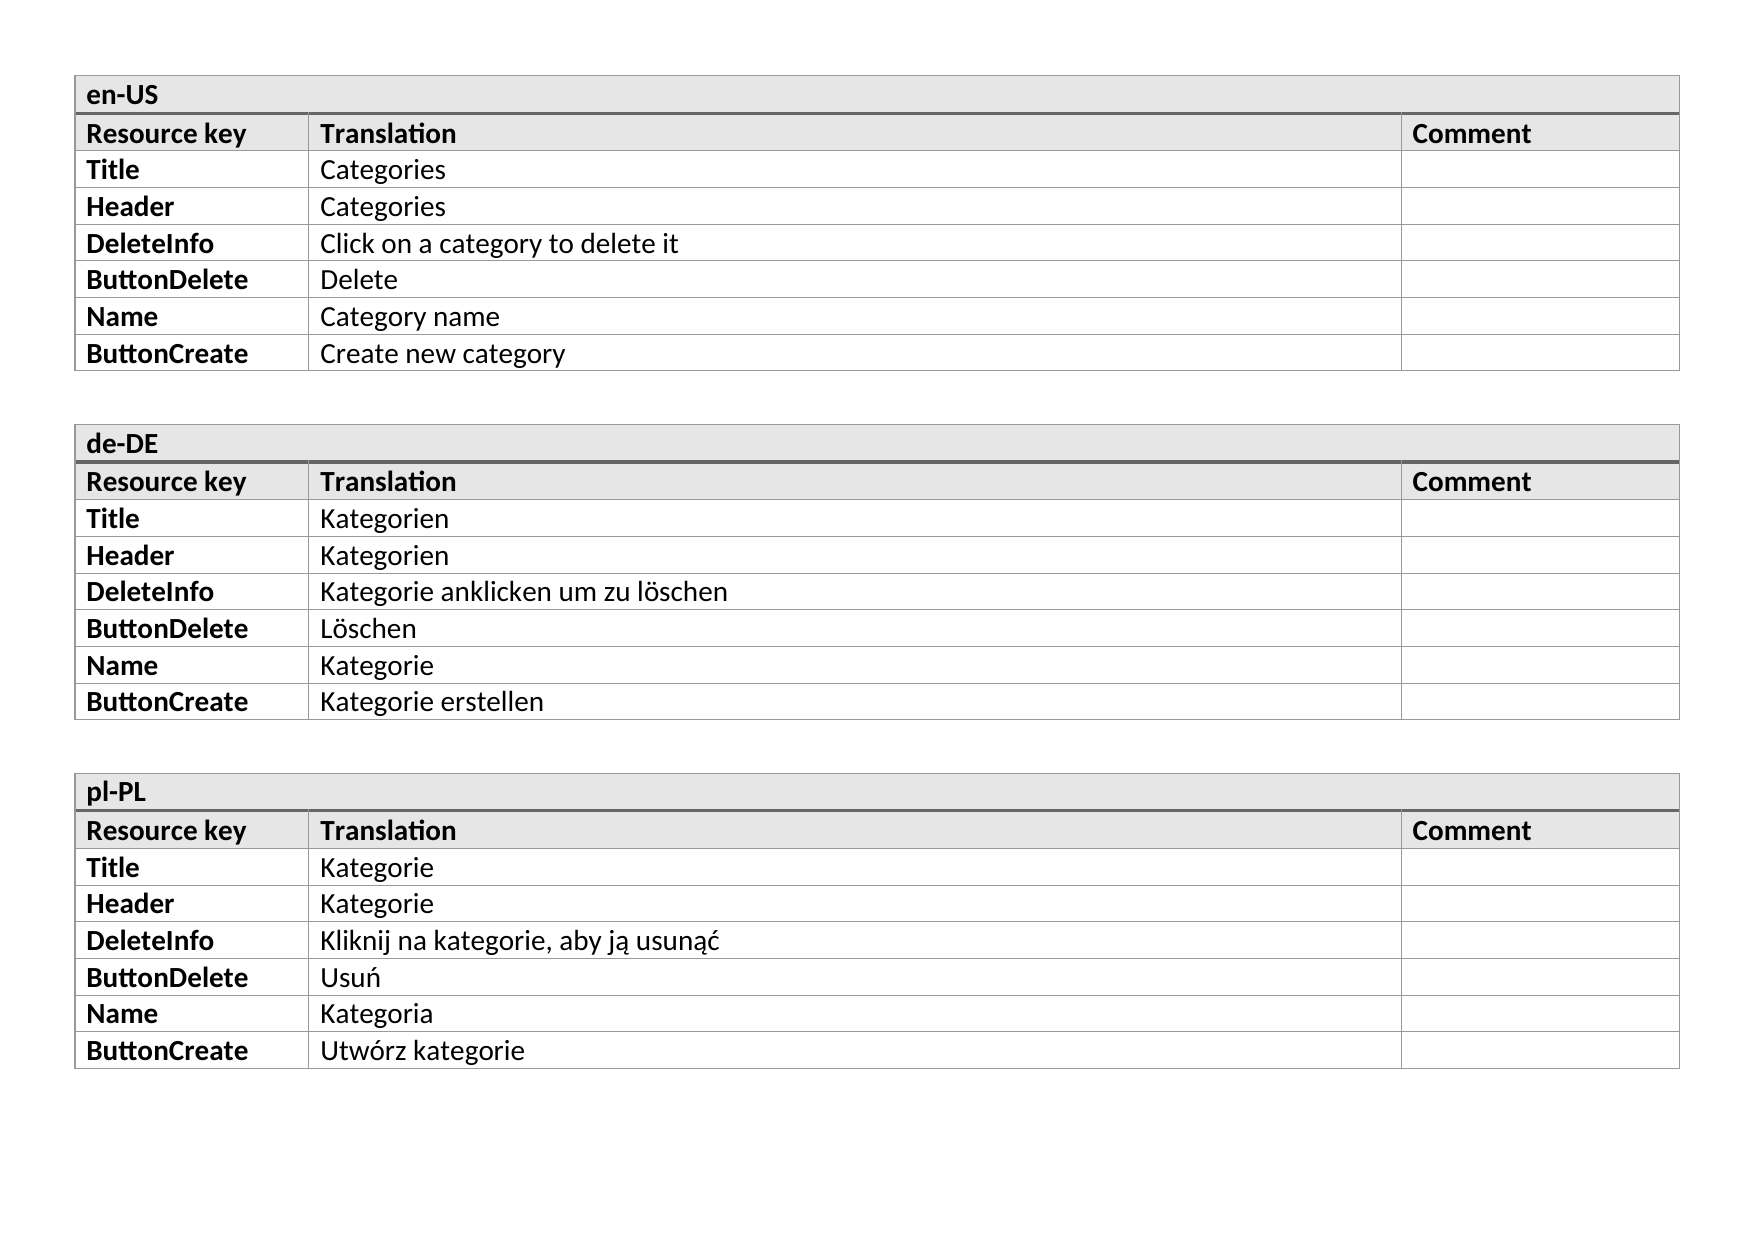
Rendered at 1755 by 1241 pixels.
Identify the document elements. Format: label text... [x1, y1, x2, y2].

table_cell Translation [309, 812, 1401, 848]
table_cell [1402, 610, 1679, 646]
table_cell Categories [309, 151, 1401, 187]
table_header en-US [76, 76, 1679, 112]
table_cell Comment [1402, 812, 1679, 848]
table_cell Header [76, 188, 308, 224]
table_cell Title [76, 151, 308, 187]
table_cell Kategorie erstellen [309, 684, 1401, 719]
table_cell ButtonCreate [76, 684, 308, 719]
table_cell Resource key [76, 464, 308, 499]
table_cell Categories [309, 188, 1401, 224]
table_cell DeleteInfo [76, 922, 308, 958]
table_cell Resource key [76, 115, 308, 150]
table_cell Kliknij na kategorie, aby ją usunąć [309, 922, 1401, 958]
table_cell [1402, 647, 1679, 682]
table_cell ButtonDelete [76, 959, 308, 994]
table_cell [1402, 537, 1679, 572]
table_cell [1402, 298, 1679, 334]
table_cell ButtonCreate [76, 1032, 308, 1068]
table_cell [1402, 500, 1679, 536]
table_cell Utwórz kategorie [309, 1032, 1401, 1068]
table_cell [1402, 849, 1679, 884]
table_cell Löschen [309, 610, 1401, 646]
table_cell DeleteInfo [76, 225, 308, 260]
table_cell Name [76, 996, 308, 1031]
table_cell [1402, 225, 1679, 260]
table_cell Kategorie [309, 849, 1401, 884]
table_cell Kategorie [309, 886, 1401, 921]
table_cell Click on a category to delete it [309, 225, 1401, 260]
table_cell Kategoria [309, 996, 1401, 1031]
table_cell ButtonDelete [76, 610, 308, 646]
table_cell DeleteInfo [76, 574, 308, 609]
table_header de-DE [76, 425, 1679, 460]
table_cell [1402, 261, 1679, 297]
table_cell Name [76, 298, 308, 334]
table_cell Resource key [76, 812, 308, 848]
table_cell Delete [309, 261, 1401, 297]
table_cell [1402, 886, 1679, 921]
table_cell [1402, 151, 1679, 187]
table_cell Comment [1402, 464, 1679, 499]
table_cell Kategorien [309, 500, 1401, 536]
table_header pl-PL [76, 774, 1679, 809]
table_cell Title [76, 849, 308, 884]
table_cell [1402, 188, 1679, 224]
table_cell Title [76, 500, 308, 536]
table_cell Header [76, 886, 308, 921]
table_cell Name [76, 647, 308, 682]
table_cell Header [76, 537, 308, 572]
table_cell ButtonDelete [76, 261, 308, 297]
table_cell [1402, 335, 1679, 370]
table_cell Translation [309, 115, 1401, 150]
table_cell Translation [309, 464, 1401, 499]
table_cell [1402, 996, 1679, 1031]
table_cell Create new category [309, 335, 1401, 370]
table_cell ButtonCreate [76, 335, 308, 370]
table_cell Category name [309, 298, 1401, 334]
table_cell Usuń [309, 959, 1401, 994]
table_cell Kategorie [309, 647, 1401, 682]
table_cell [1402, 922, 1679, 958]
table_cell [1402, 574, 1679, 609]
table_cell Kategorie anklicken um zu löschen [309, 574, 1401, 609]
table_cell [1402, 684, 1679, 719]
table_cell Comment [1402, 115, 1679, 150]
table_cell Kategorien [309, 537, 1401, 572]
table_cell [1402, 1032, 1679, 1068]
table_cell [1402, 959, 1679, 994]
